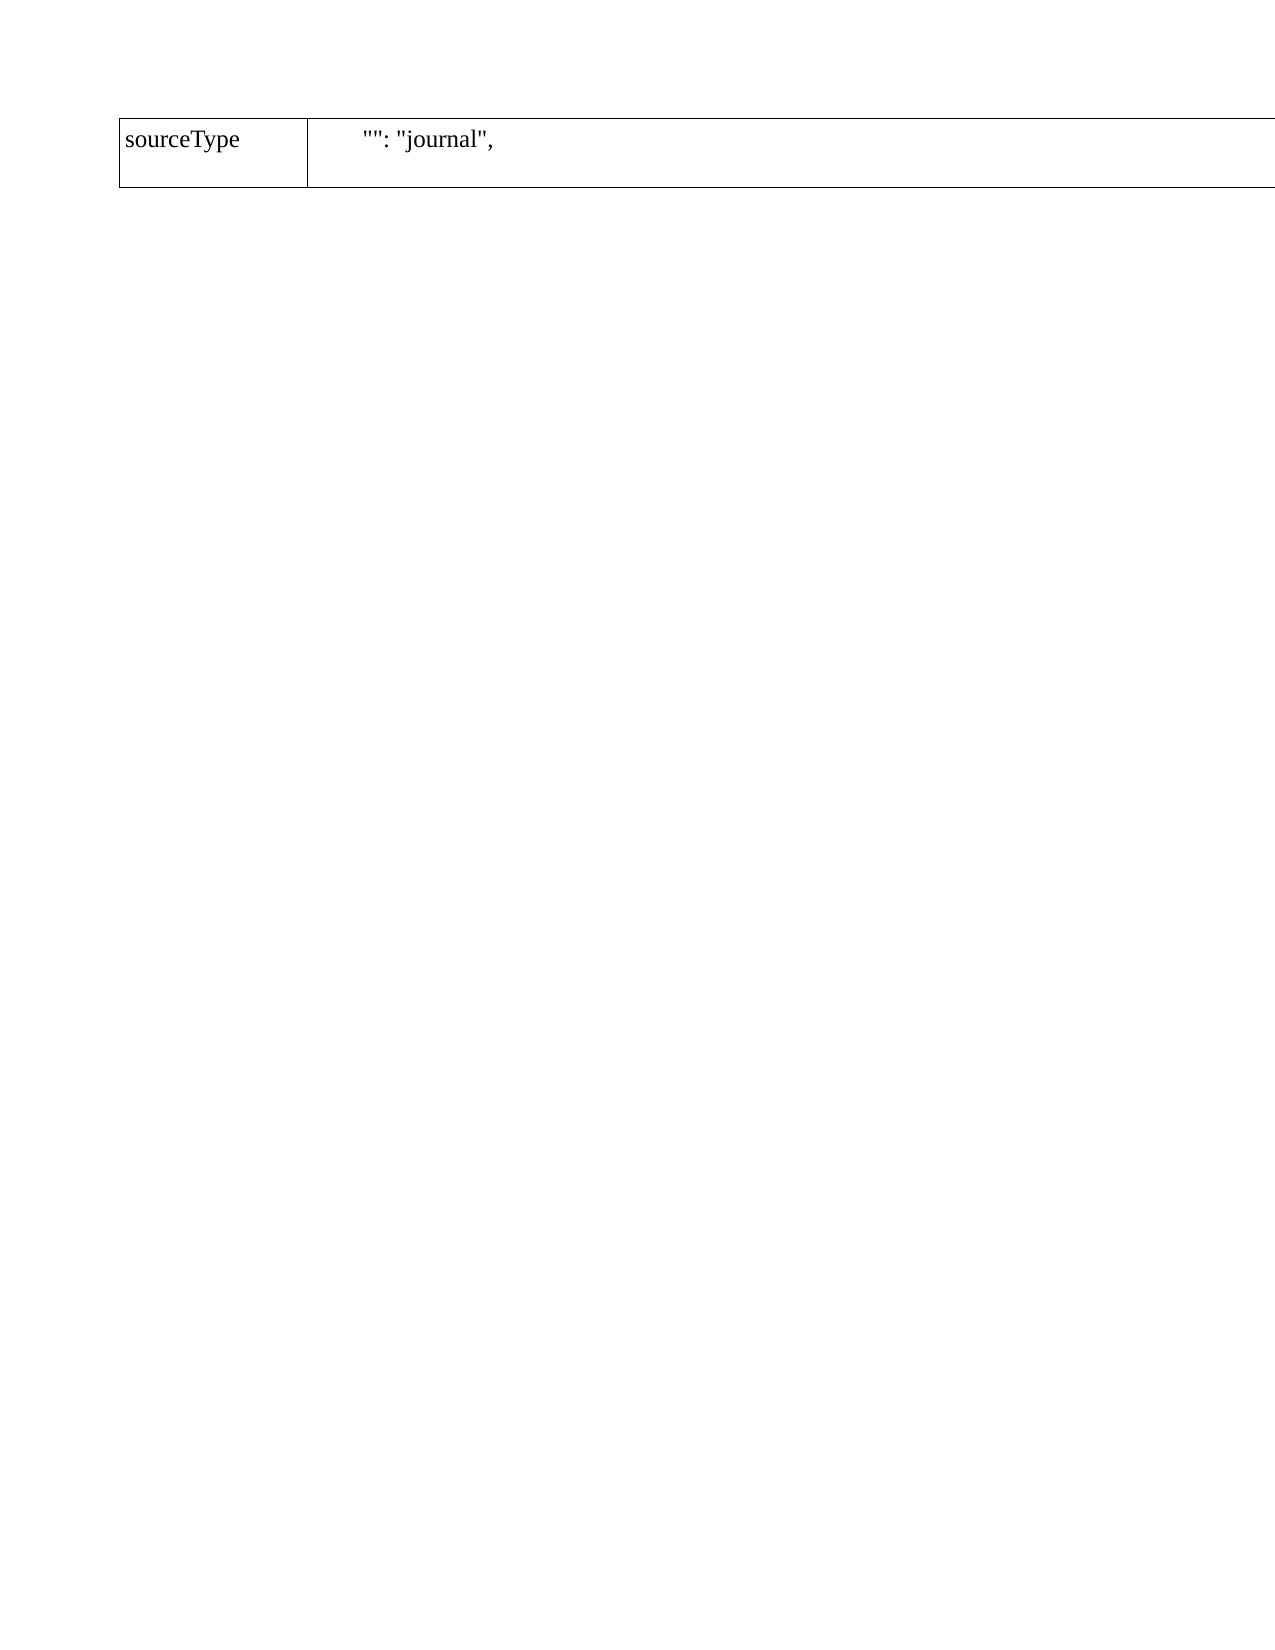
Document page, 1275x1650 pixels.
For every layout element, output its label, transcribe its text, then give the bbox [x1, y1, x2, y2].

table_cell "": "journal", [308, 119, 1275, 187]
table_cell sourceType [120, 119, 307, 187]
